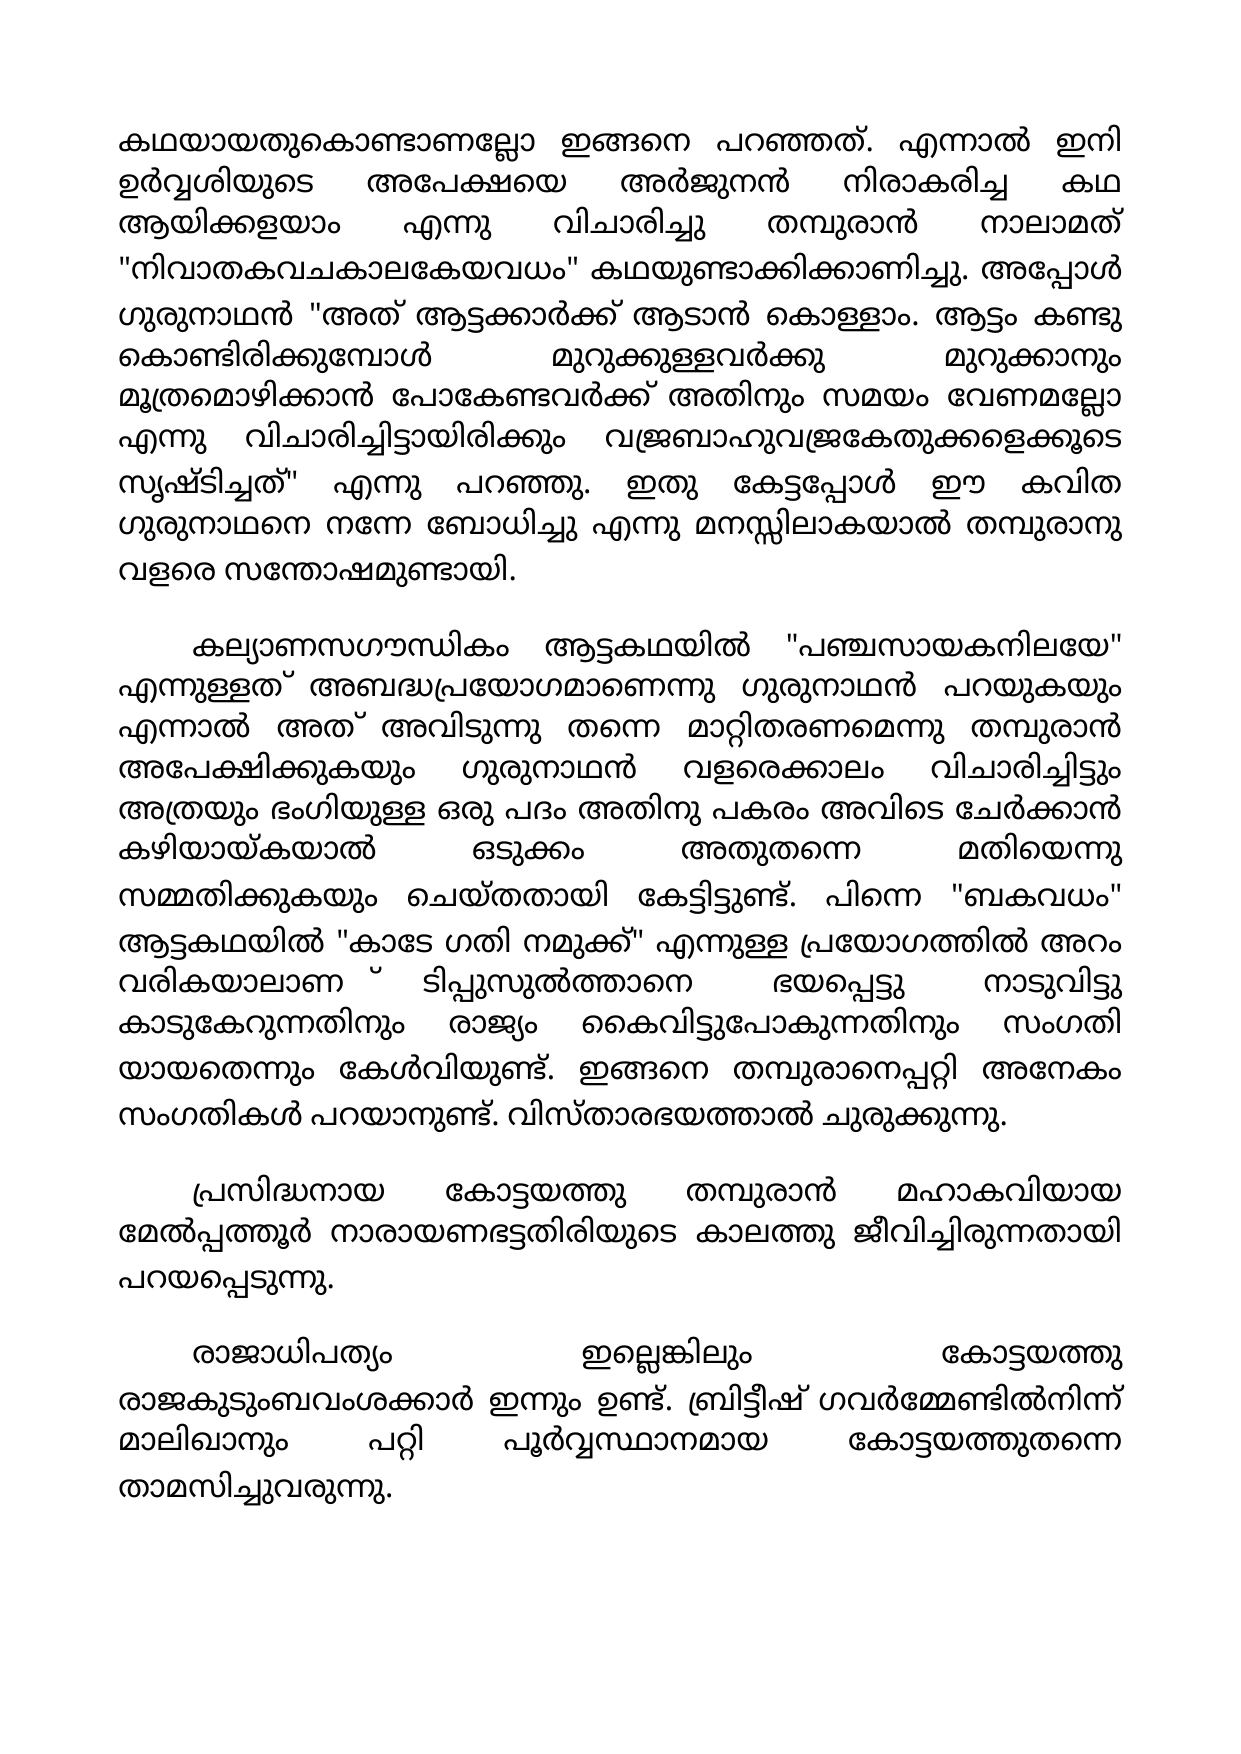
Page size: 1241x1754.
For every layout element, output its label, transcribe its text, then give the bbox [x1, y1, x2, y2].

text പ്രസിദ്ധനായ കോട്ടയത്തു തമ്പുരാൻ മഹാകവിയായ മേൽപ്പത്തൂർ നാരായണഭട്ടതിരിയുടെ കാലത്തു ജീവിച്ചിരുന്നതായി പറയപ്പെടുന്നു. [118, 1168, 1122, 1301]
text കഥയായതുകൊണ്ടാണല്ലോ ഇങ്ങനെ പറഞ്ഞത്. എന്നാൽ ഇനി ഉർവ്വശിയുടെ അപേക്ഷയെ അർജുനൻ നിരാകരിച്ച കഥ ആയിക്കളയാം എന്നു വിചാരിച്ചു തമ്പുരാൻ നാലാമത് "നിവാതകവചകാലകേയവധം" കഥയുണ്ടാക്കിക്കാണിച്ചു. അപ്പോൾ ഗുരുനാഥൻ "അത് ആട്ടക്കാർക്ക് ആടാൻ കൊള്ളാം. ആട്ടം കണ്ടു കൊണ്ടിരിക്കുമ്പോൾ മുറുക്കുള്ളവർക്കു മുറുക്കാനും മൂത്രമൊഴിക്കാൻ പോകേണ്ടവർക്ക് അതിനും സമയം വേണമല്ലോ എന്നു വിചാരിച്ചിട്ടായിരിക്കും വജ്രബാഹുവജ്രകേതുക്കളെക്കൂടെ സൃഷ്ടിച്ചത്" എന്നു പറഞ്ഞു. ഇതു കേട്ടപ്പോൾ ഈ കവിത ഗുരുനാഥനെ നന്നേ ബോധിച്ചു എന്നു മനസ്സിലാകയാൽ തമ്പുരാനു വളരെ സന്തോ‌ഷമുണ്ടായി. [118, 118, 1122, 593]
text രാജാധിപത്യം ഇല്ലെങ്കിലും കോട്ടയത്തു രാജകുടുംബവംശക്കാർ ഇന്നും ഉണ്ട്. ബ്രിട്ടീ‌ഷ് ഗവർമ്മേണ്ടിൽനിന്ന് മാലിഖാനും പറ്റി പൂർവ്വസ്ഥാനമായ കോട്ടയത്തുതന്നെ താമസിച്ചുവരുന്നു. [118, 1331, 1122, 1510]
text കല്യാണസഗൗന്ധികം ആട്ടകഥയിൽ "പഞ്ചസായകനിലയേ" എന്നുള്ളത് അബദ്ധപ്രയോഗമാണെന്നു ഗുരുനാഥൻ പറയുകയും എന്നാൽ അത് അവിടുന്നു തന്നെ മാറ്റിതരണമെന്നു തമ്പുരാൻ അപേക്ഷിക്കുകയും ഗുരുനാഥൻ വളരെക്കാലം വിചാരിച്ചിട്ടും അത്രയും ഭംഗിയുള്ള ഒരു പദം അതിനു പകരം അവിടെ ചേർക്കാൻ കഴിയായ്കയാൽ ഒടുക്കം അതുതന്നെ മതിയെന്നു സമ്മതിക്കുകയും ചെയ്തതായി കേട്ടിട്ടുണ്ട്. പിന്നെ "ബകവധം" ആട്ടകഥയിൽ "കാടേ ഗതി നമുക്ക്" എന്നുള്ള പ്രയോഗത്തിൽ അറം വരികയാലാണ് ടിപ്പുസുൽത്താനെ ഭയപ്പെട്ടു നാടുവിട്ടു കാടുകേറുന്നതിനും രാജ്യം കൈവിട്ടുപോകുന്നതിനും സംഗതി യായതെന്നും കേൾവിയുണ്ട്. ഇങ്ങനെ തമ്പുരാനെപ്പറ്റി അനേകം സംഗതികൾ പറയാനുണ്ട്. വിസ്താരഭയത്താൽ ചുരുക്കുന്നു. [118, 623, 1122, 1138]
